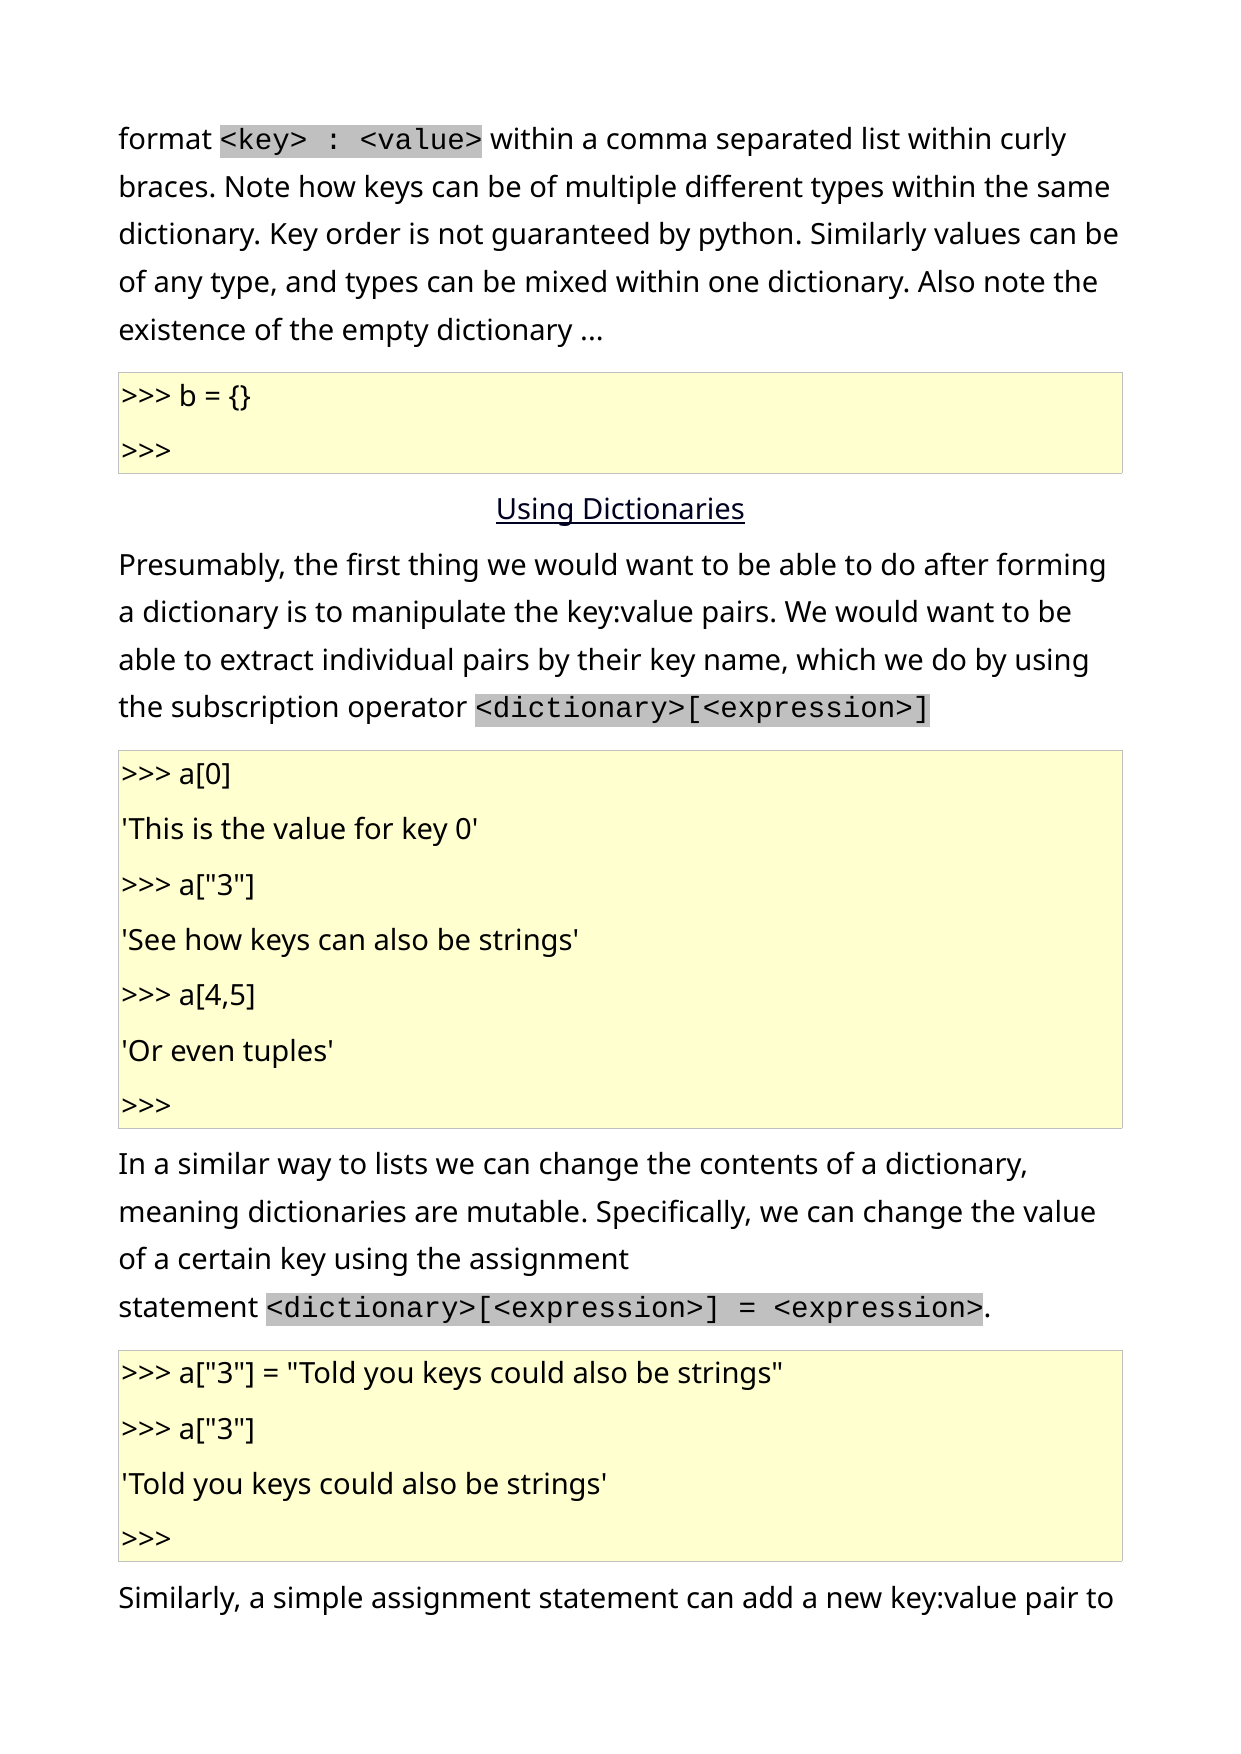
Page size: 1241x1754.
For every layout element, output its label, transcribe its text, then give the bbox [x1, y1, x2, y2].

text Similarly, a simple assignment statement can add a new key:value pair to [118, 1577, 1122, 1617]
subtitle Using Dictionaries [118, 489, 1122, 528]
text >>> [119, 427, 1122, 473]
text Presumably, the first thing we would want to be able to do after forming a dictionary is to manipulate the key:value pairs. We would want to be able to extract individual pairs by their key name, which we do by using the subscription operator <dictionary>[<expression>] [118, 544, 1122, 727]
text >>> [119, 1082, 1122, 1128]
text 'This is the value for key 0' [119, 806, 1122, 848]
text 'Told you keys could also be strings' [119, 1460, 1122, 1503]
text >>> a["3"] [119, 1405, 1122, 1448]
text 'Or even tuples' [119, 1027, 1122, 1069]
text >>> a[4,5] [119, 971, 1122, 1014]
text >>> a[0] [119, 751, 1122, 793]
text >>> a["3"] [119, 861, 1122, 903]
text >>> b = {} [119, 373, 1122, 415]
text In a similar way to lists we can change the contents of a dictionary, meaning dictionaries are mutable. Specifically, we can change the value of a certain key using the assignment statement <dictionary>[<expression>] = <expression>. [118, 1143, 1122, 1326]
text >>> a["3"] = "Told you keys could also be strings" [119, 1351, 1122, 1392]
text >>> [119, 1516, 1122, 1561]
text format <key> : <value> within a comma separated list within curly braces. Note how keys can be of multiple different types within the same dictionary. Key order is not guaranteed by python. Similarly values can be of any type, and types can be mixed within one dictionary. Also note the existence of the empty dictionary ... [118, 118, 1122, 348]
text 'See how keys can also be strings' [119, 916, 1122, 959]
